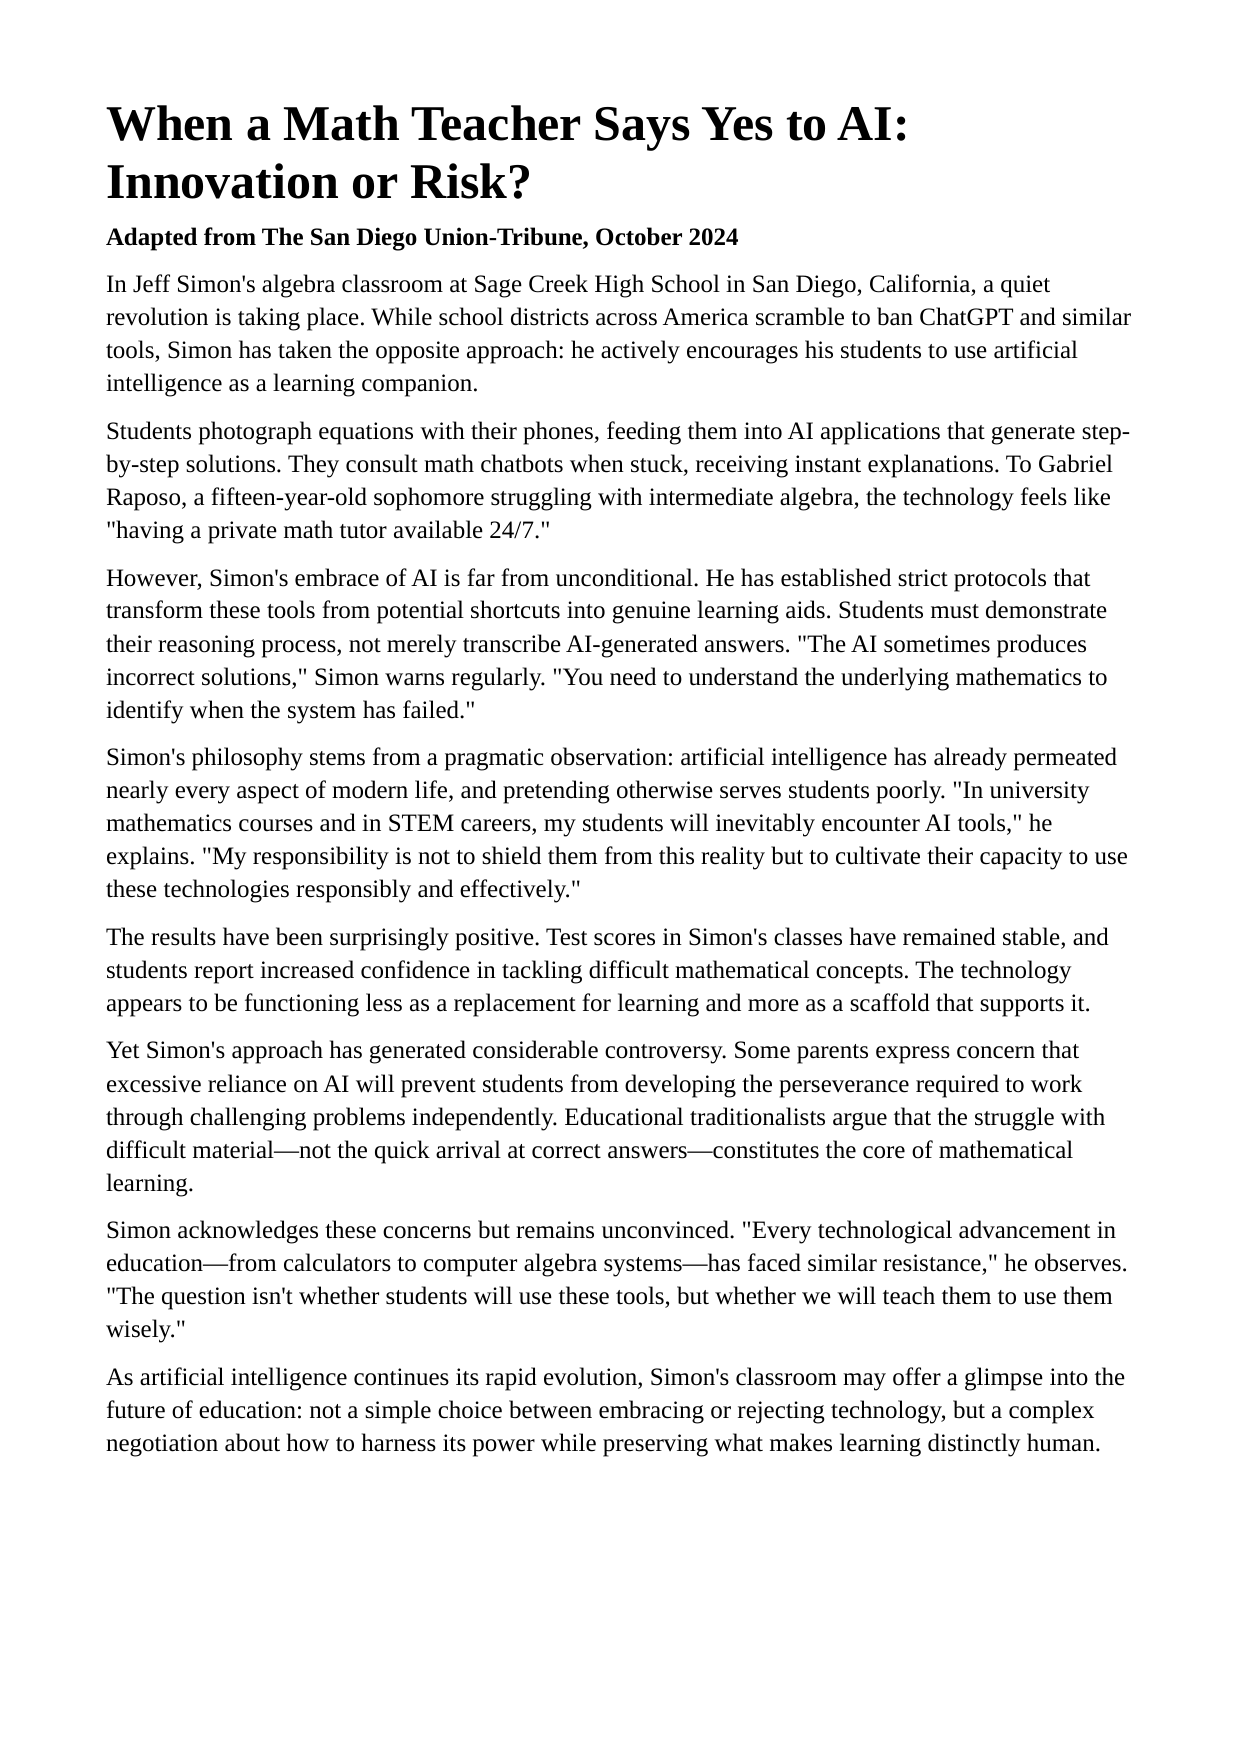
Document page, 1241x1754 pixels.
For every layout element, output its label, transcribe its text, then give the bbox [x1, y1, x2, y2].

text As artificial intelligence continues its rapid evolution, Simon's classroom may offer a glimpse into the future of education: not a simple choice between embracing or rejecting technology, but a complex negotiation about how to harness its power while preserving what makes learning distinctly human. [106, 1362, 1146, 1457]
text Adapted from The San Diego Union-Tribune, October 2024 [106, 222, 1146, 250]
text Simon's philosophy stems from a pragmatic observation: artificial intelligence has already permeated nearly every aspect of modern life, and pretending otherwise serves students poorly. "In university mathematics courses and in STEM careers, my students will inevitably encounter AI tools," he explains. "My responsibility is not to shield them from this reality but to cultivate their capacity to use these technologies responsibly and effectively." [106, 742, 1146, 903]
text In Jeff Simon's algebra classroom at Sage Creek High School in San Diego, California, a quiet revolution is taking place. While school districts across America scramble to ban ChatGPT and similar tools, Simon has taken the opposite approach: he actively encourages his students to use artificial intelligence as a learning companion. [106, 269, 1146, 397]
text The results have been surprisingly positive. Test scores in Simon's classes have remained stable, and students report increased confidence in tackling difficult mathematical concepts. The technology appears to be functioning less as a replacement for learning and more as a scaffold that supports it. [106, 922, 1146, 1017]
text Yet Simon's approach has generated considerable controversy. Some parents express concern that excessive reliance on AI will prevent students from developing the perseverance required to work through challenging problems independently. Educational traditionalists argue that the struggle with difficult material—not the quick arrival at correct answers—constitutes the core of mathematical learning. [106, 1036, 1146, 1196]
text Simon acknowledges these concerns but remains unconvinced. "Every technological advancement in education—from calculators to computer algebra systems—has faced similar resistance," he observes. "The question isn't whether students will use these tools, but whether we will teach them to use them wisely." [106, 1215, 1146, 1343]
text Students photograph equations with their phones, feeding them into AI applications that generate step-by-step solutions. They consult math chatbots when stuck, receiving instant explanations. To Gabriel Raposo, a fifteen-year-old sophomore struggling with intermediate algebra, the technology feels like "having a private math tutor available 24/7." [106, 416, 1146, 544]
subtitle When a Math Teacher Says Yes to AI: Innovation or Risk? [106, 94, 1146, 209]
text However, Simon's embrace of AI is far from unconditional. He has established strict protocols that transform these tools from potential shortcuts into genuine learning aids. Students must demonstrate their reasoning process, not merely transcribe AI-generated answers. "The AI sometimes produces incorrect solutions," Simon warns regularly. "You need to understand the underlying mathematics to identify when the system has failed." [106, 563, 1146, 723]
